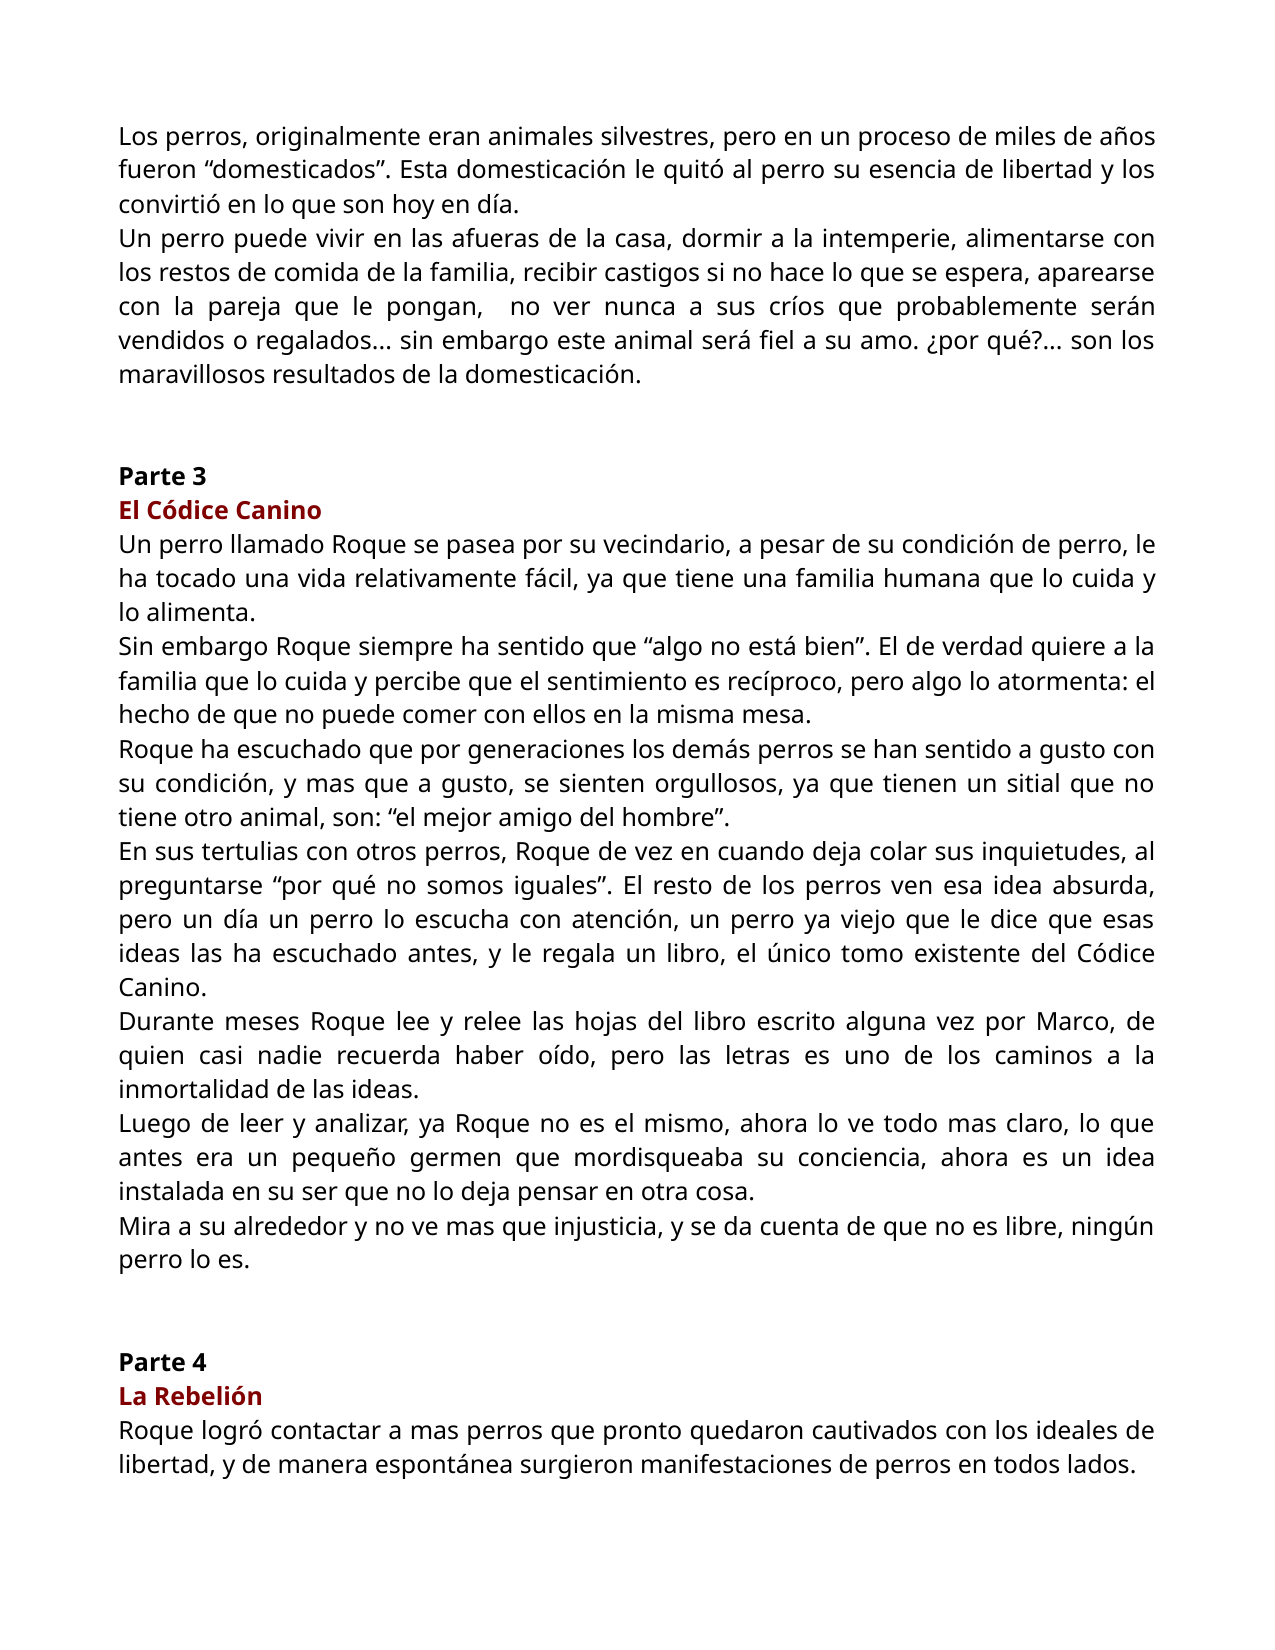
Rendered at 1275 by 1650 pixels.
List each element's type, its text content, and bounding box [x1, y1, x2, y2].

text Sin embargo Roque siempre ha sentido que “algo no está bien”. El de verdad quiere a la familia que lo cuida y percibe que el sentimiento es recíproco, pero algo lo atormenta: el hecho de que no puede comer con ellos en la misma mesa. [118, 629, 1157, 731]
text Roque ha escuchado que por generaciones los demás perros se han sentido a gusto con su condición, y mas que a gusto, se sienten orgullosos, ya que tienen un sitial que no tiene otro animal, son: “el mejor amigo del hombre”. [118, 731, 1157, 833]
text Un perro llamado Roque se pasea por su vecindario, a pesar de su condición de perro, le ha tocado una vida relativamente fácil, ya que tiene una familia humana que lo cuida y lo alimenta. [118, 527, 1157, 629]
text Roque logró contactar a mas perros que pronto quedaron cautivados con los ideales de libertad, y de manera espontánea surgieron manifestaciones de perros en todos lados. [118, 1412, 1157, 1481]
text La Rebelión [118, 1378, 1157, 1412]
text Luego de leer y analizar, ya Roque no es el mismo, ahora lo ve todo mas claro, lo que antes era un pequeño germen que mordisqueaba su conciencia, ahora es un idea instalada en su ser que no lo deja pensar en otra cosa. [118, 1106, 1157, 1208]
text Los perros, originalmente eran animales silvestres, pero en un proceso de miles de años fueron “domesticados”. Esta domesticación le quitó al perro su esencia de libertad y los convirtió en lo que son hoy en día. [118, 118, 1157, 220]
text Durante meses Roque lee y relee las hojas del libro escrito alguna vez por Marco, de quien casi nadie recuerda haber oído, pero las letras es uno de los caminos a la inmortalidad de las ideas. [118, 1004, 1157, 1106]
text Parte 4 [118, 1344, 1157, 1378]
text En sus tertulias con otros perros, Roque de vez en cuando deja colar sus inquietudes, al preguntarse “por qué no somos iguales”. El resto de los perros ven esa idea absurda, pero un día un perro lo escucha con atención, un perro ya viejo que le dice que esas ideas las ha escuchado antes, y le regala un libro, el único tomo existente del Códice Canino. [118, 833, 1157, 1004]
text El Códice Canino [118, 493, 1157, 527]
text Un perro puede vivir en las afueras de la casa, dormir a la intemperie, alimentarse con los restos de comida de la familia, recibir castigos si no hace lo que se espera, aparearse con la pareja que le pongan, no ver nunca a sus críos que probablemente serán vendidos o regalados... sin embargo este animal será fiel a su amo. ¿por qué?... son los maravillosos resultados de la domesticación. [118, 220, 1157, 391]
text Mira a su alrededor y no ve mas que injusticia, y se da cuenta de que no es libre, ningún perro lo es. [118, 1208, 1157, 1276]
text Parte 3 [118, 459, 1157, 493]
